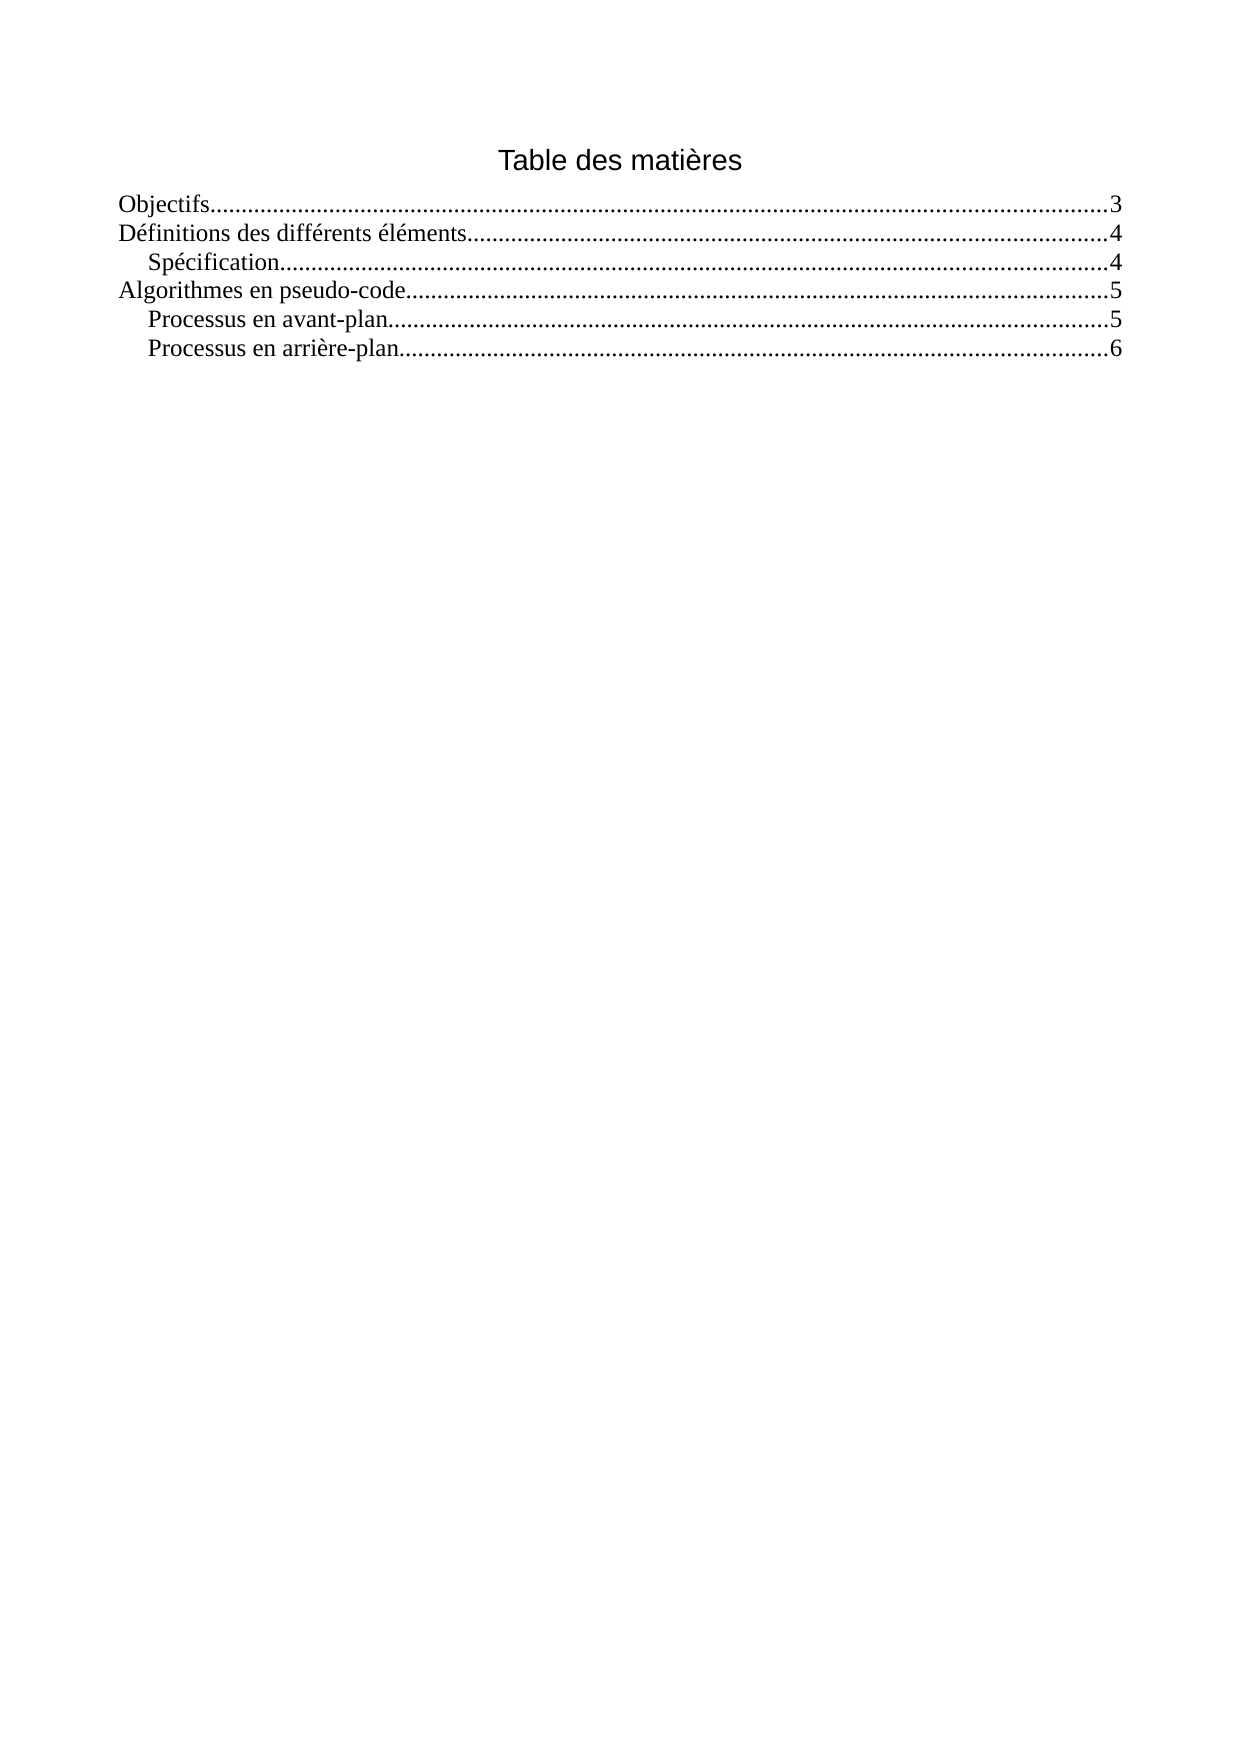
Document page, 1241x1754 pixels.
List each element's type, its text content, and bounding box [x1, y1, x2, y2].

text Processus en avant-plan 5 [148, 304, 1122, 333]
text Spécification 4 [148, 247, 1122, 275]
text Définitions des différents éléments 4 [118, 218, 1122, 247]
text Algorithmes en pseudo-code 5 [118, 275, 1122, 304]
text Objectifs 3 [118, 189, 1122, 218]
text Processus en arrière-plan 6 [148, 333, 1122, 362]
subtitle Table des matières [118, 143, 1122, 177]
